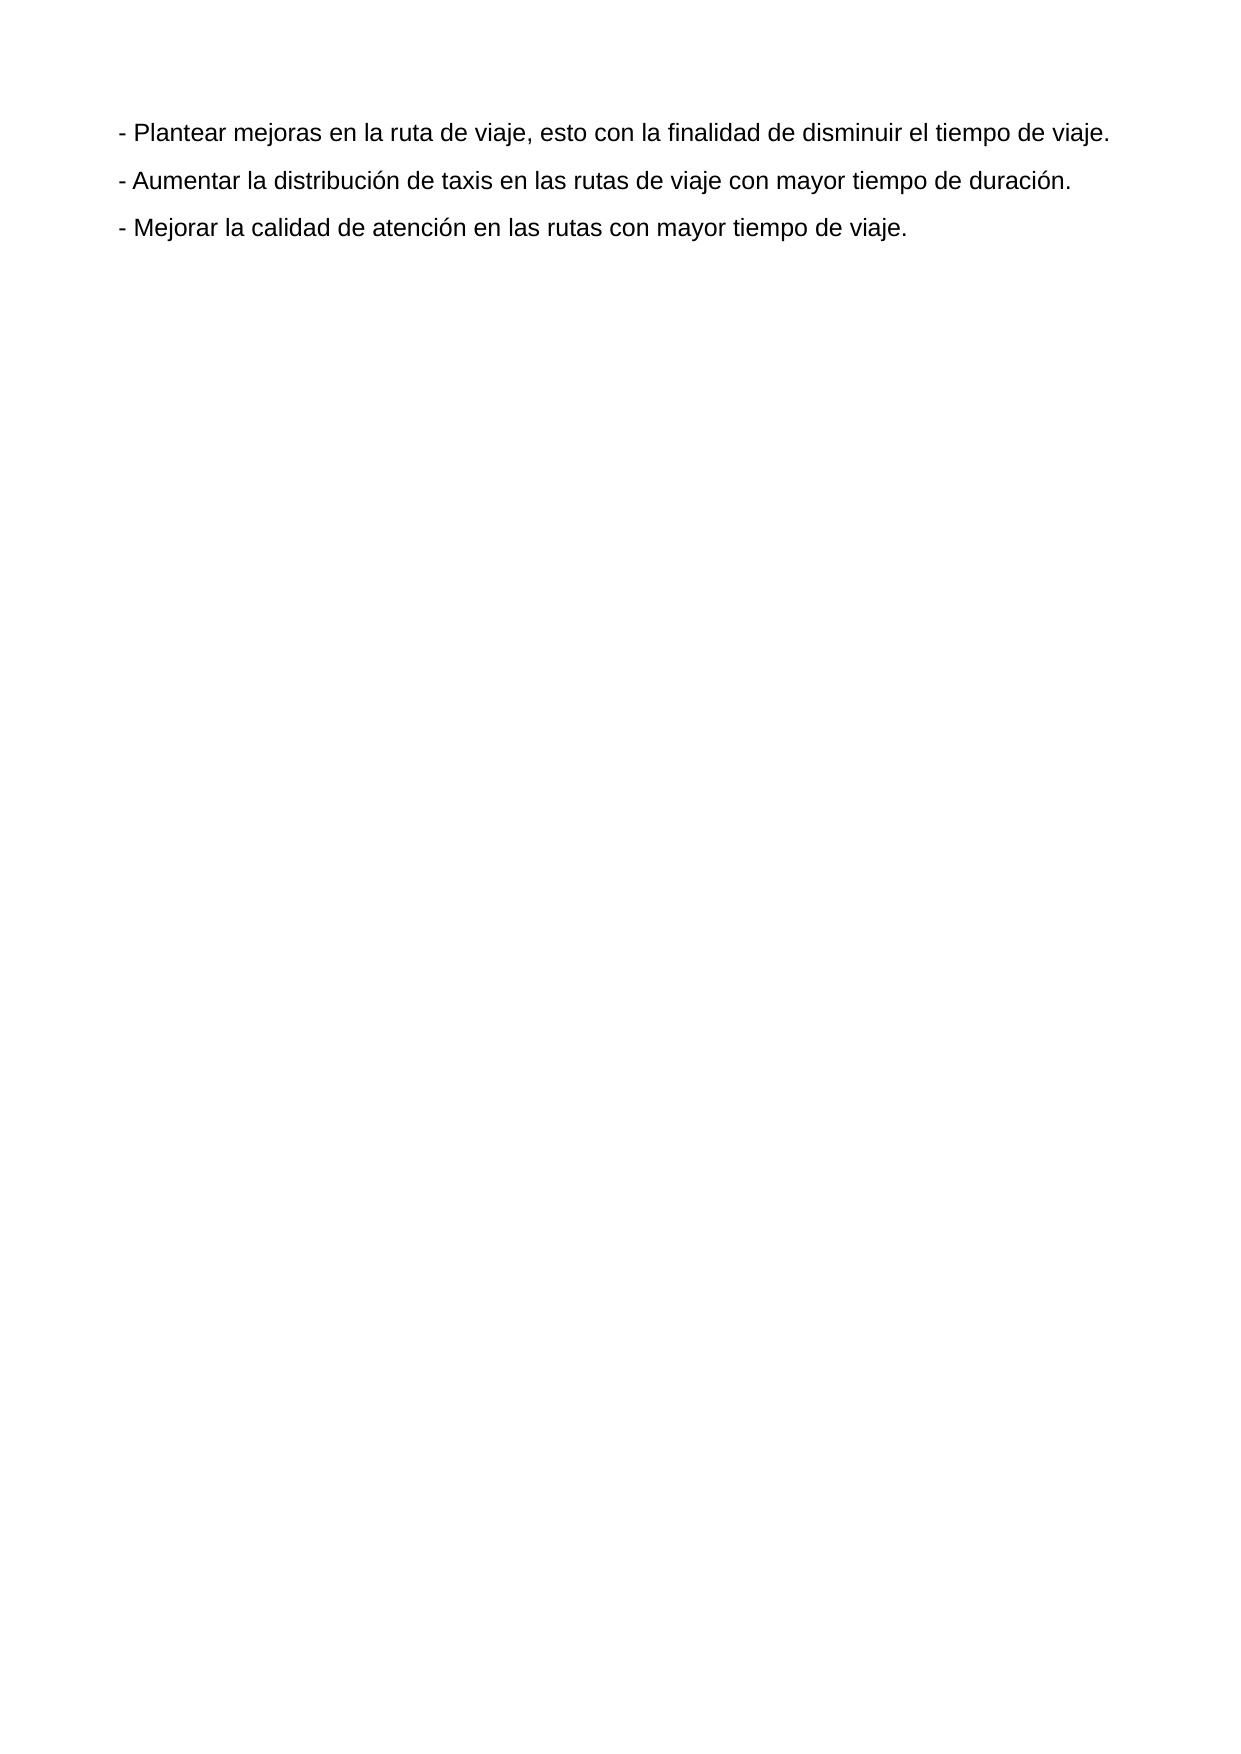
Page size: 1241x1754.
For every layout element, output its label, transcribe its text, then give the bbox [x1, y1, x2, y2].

text - Aumentar la distribución de taxis en las rutas de viaje con mayor tiempo de duración. [118, 166, 1122, 194]
text - Mejorar la calidad de atención en las rutas con mayor tiempo de viaje. [118, 213, 1122, 242]
text - Plantear mejoras en la ruta de viaje, esto con la finalidad de disminuir el tiempo de viaje. [118, 118, 1122, 147]
